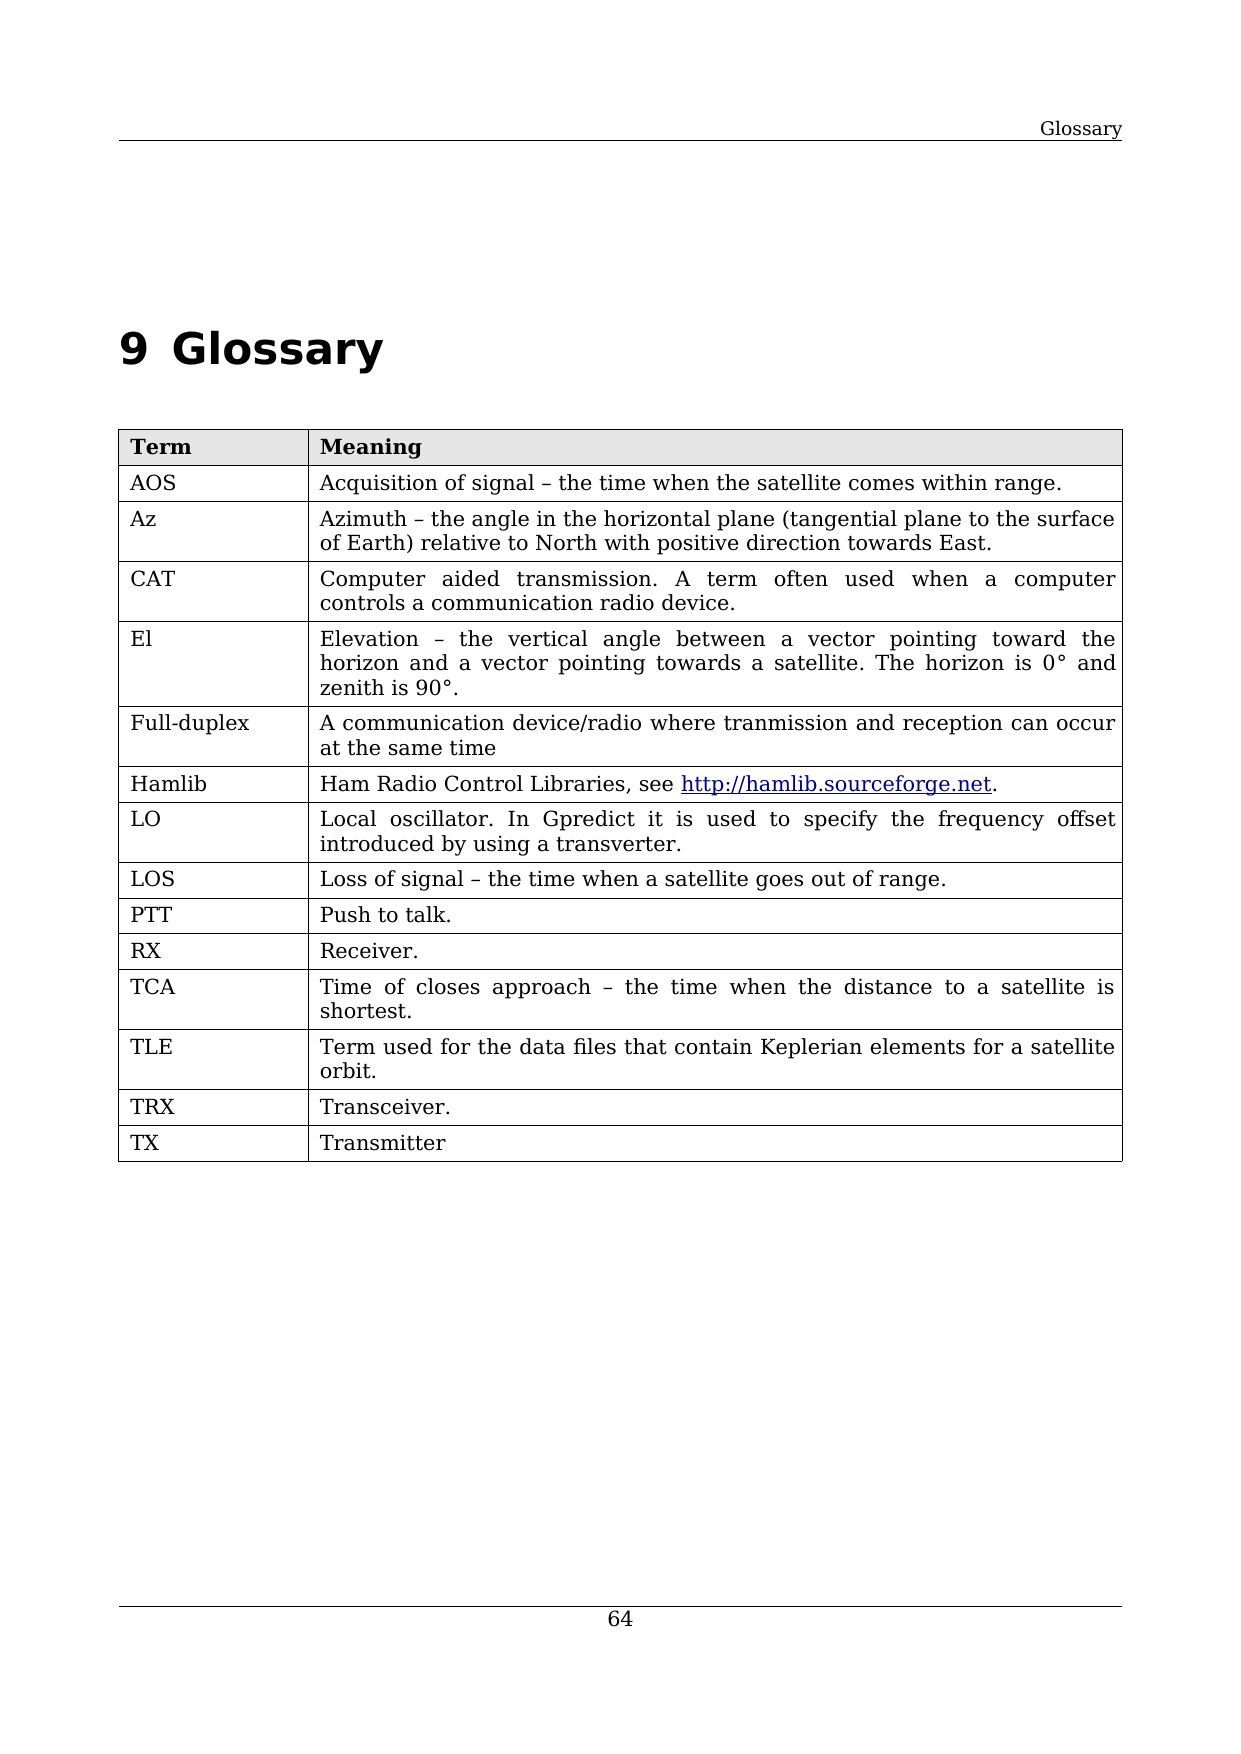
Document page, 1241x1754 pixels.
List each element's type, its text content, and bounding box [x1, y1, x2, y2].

table_cell Loss of signal – the time when a satellite goes out of range. [309, 863, 1122, 897]
table_cell TRX [119, 1090, 308, 1125]
table_cell Term used for the data files that contain Keplerian elements for a satellite orbit. [309, 1030, 1122, 1089]
table_cell Azimuth – the angle in the horizontal plane (tangential plane to the surface of Earth) relative to North with positive direction towards East. [309, 502, 1122, 561]
table_cell Receiver. [309, 934, 1122, 969]
table_cell CAT [119, 562, 308, 621]
table_cell Time of closes approach – the time when the distance to a satellite is shortest. [309, 970, 1122, 1029]
table_header Term [119, 430, 308, 465]
table_cell Computer aided transmission. A term often used when a computer controls a communication radio device. [309, 562, 1122, 621]
table_cell Transmitter [309, 1126, 1122, 1161]
table_cell Acquisition of signal – the time when the satellite comes within range. [309, 466, 1122, 501]
table_cell Elevation – the vertical angle between a vector pointing toward the horizon and a vector pointing towards a satellite. The horizon is 0° and zenith is 90°. [309, 622, 1122, 706]
table_cell TLE [119, 1030, 308, 1089]
table_cell Transceiver. [309, 1090, 1122, 1125]
table_cell El [119, 622, 308, 706]
table_cell AOS [119, 466, 308, 501]
table_cell TX [119, 1126, 308, 1161]
table_header Meaning [309, 430, 1122, 465]
table_cell Push to talk. [309, 899, 1122, 933]
table_cell Hamlib [119, 767, 308, 802]
table_cell PTT [119, 899, 308, 933]
table_cell A communication device/radio where tranmission and reception can occur at the same time [309, 707, 1122, 766]
table_cell TCA [119, 970, 308, 1029]
table_cell Full-duplex [119, 707, 308, 766]
table_cell LOS [119, 863, 308, 897]
table_cell Ham Radio Control Libraries, see http://hamlib.sourceforge.net. [309, 767, 1122, 802]
table_cell RX [119, 934, 308, 969]
table_cell Az [119, 502, 308, 561]
table_cell LO [119, 803, 308, 862]
subtitle Glossary [118, 324, 1122, 375]
table_cell Local oscillator. In Gpredict it is used to specify the frequency offset introduced by using a transverter. [309, 803, 1122, 862]
